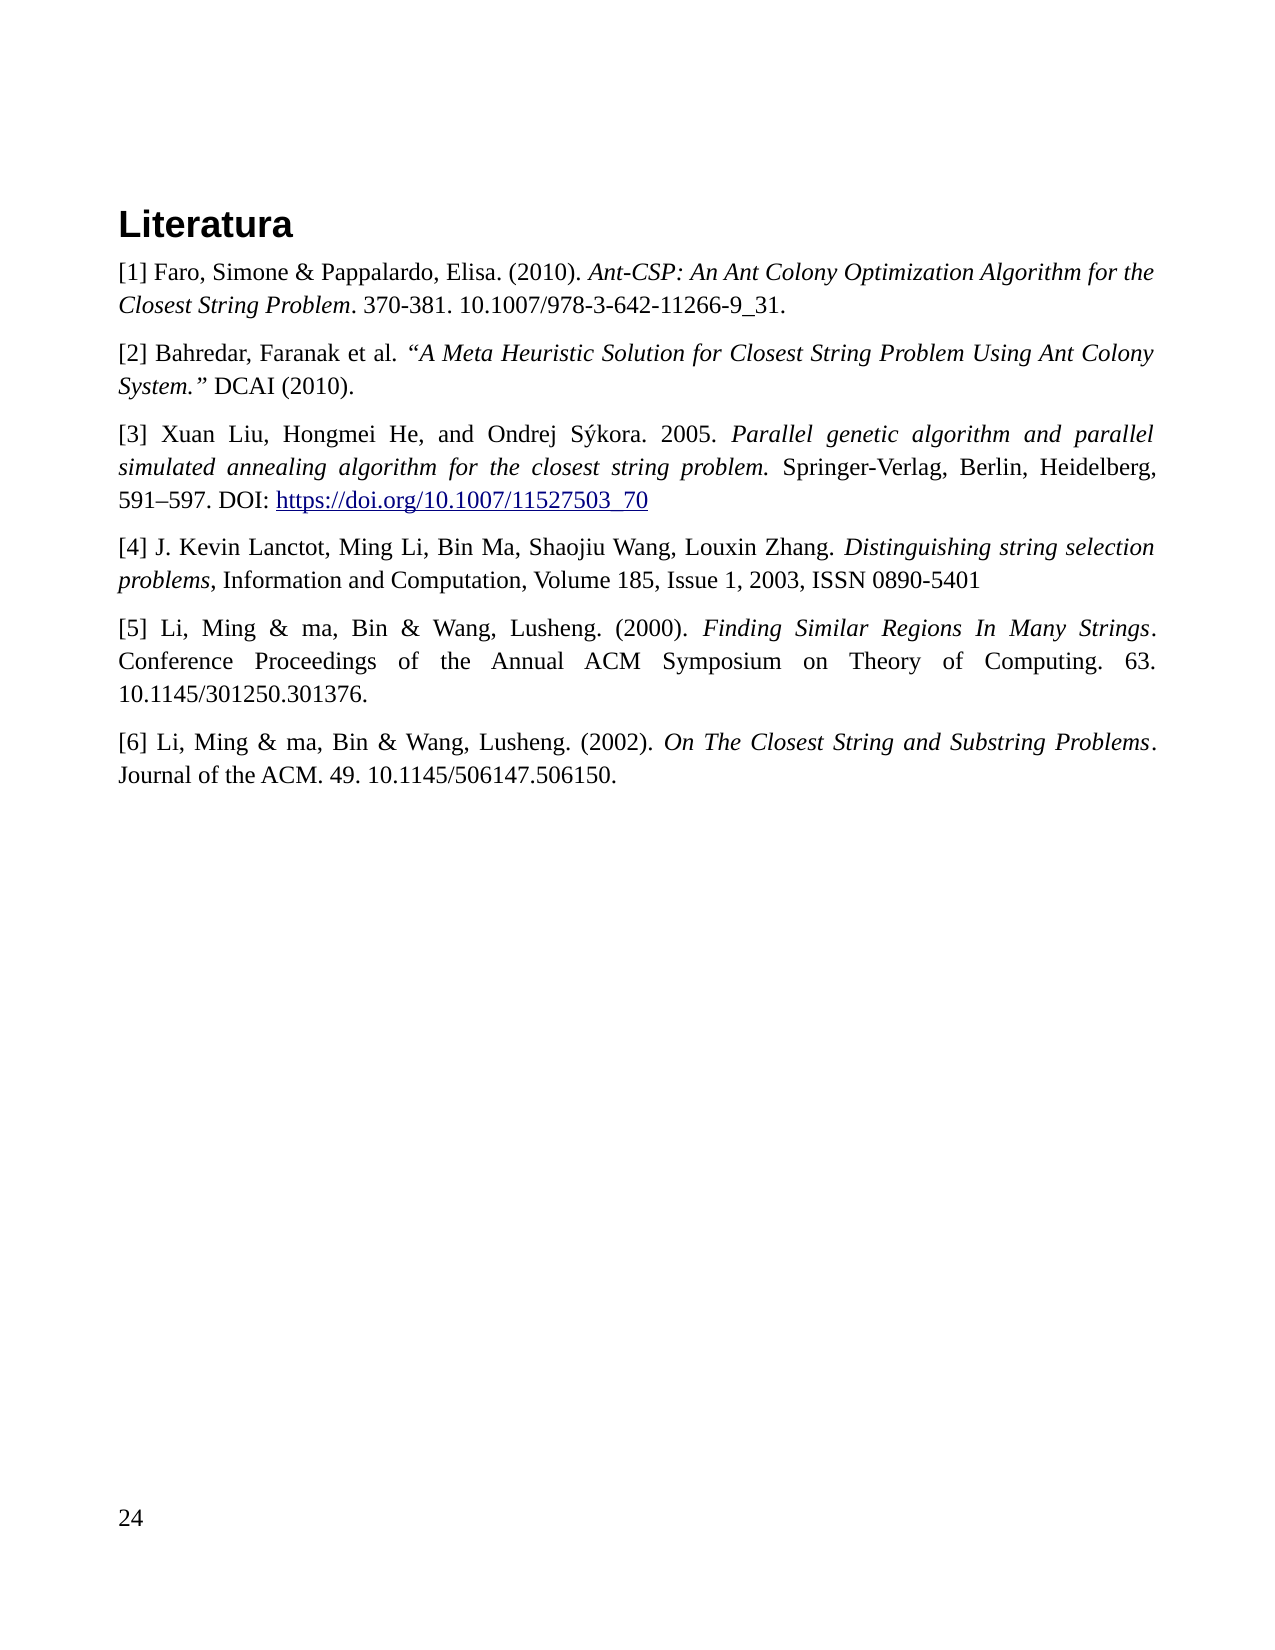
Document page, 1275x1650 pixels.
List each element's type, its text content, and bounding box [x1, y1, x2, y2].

subtitle Literatura [118, 201, 1157, 245]
text [4] J. Kevin Lanctot, Ming Li, Bin Ma, Shaojiu Wang, Louxin Zhang. Distinguishing string selection problems, Information and Computation, Volume 185, Issue 1, 2003, ISSN 0890-5401 [118, 532, 1157, 594]
text [6] Li, Ming & ma, Bin & Wang, Lusheng. (2002). On The Closest String and Substring Problems. Journal of the ACM. 49. 10.1145/506147.506150. [118, 727, 1157, 788]
text [5] Li, Ming & ma, Bin & Wang, Lusheng. (2000). Finding Similar Regions In Many Strings. Conference Proceedings of the Annual ACM Symposium on Theory of Computing. 63. 10.1145/301250.301376. [118, 613, 1157, 708]
text [1] Faro, Simone & Pappalardo, Elisa. (2010). Ant-CSP: An Ant Colony Optimization Algorithm for the Closest String Problem. 370-381. 10.1007/978-3-642-11266-9_31. [118, 257, 1157, 319]
text [2] Bahredar, Faranak et al. “A Meta Heuristic Solution for Closest String Problem Using Ant Colony System.” DCAI (2010). [118, 338, 1157, 400]
text [3] Xuan Liu, Hongmei He, and Ondrej Sýkora. 2005. Parallel genetic algorithm and parallel simulated annealing algorithm for the closest string problem. Springer-Verlag, Berlin, Heidelberg, 591–597. DOI: https://doi.org/10.1007/11527503_70 [118, 419, 1157, 513]
